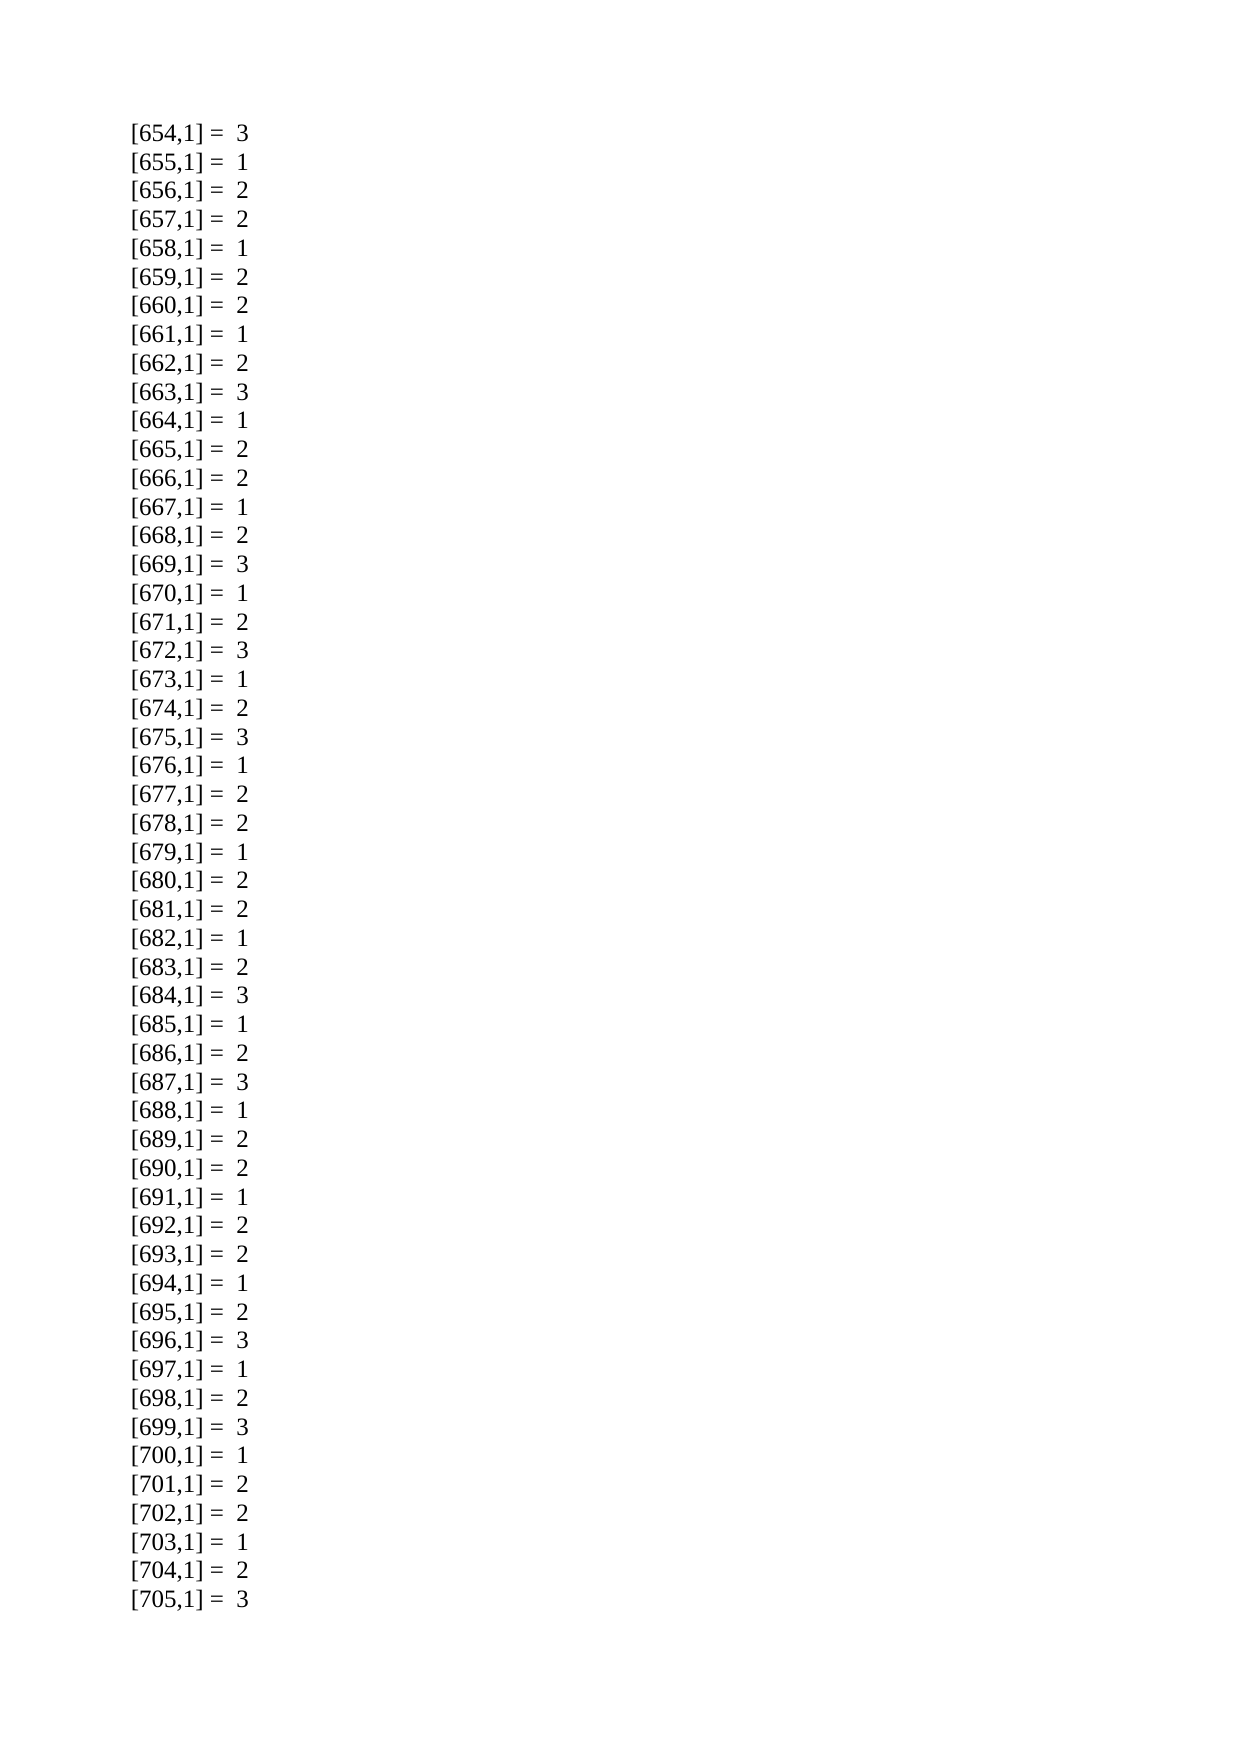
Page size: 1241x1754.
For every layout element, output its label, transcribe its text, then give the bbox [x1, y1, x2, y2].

text [661,1] = 1 [118, 319, 1122, 348]
text [656,1] = 2 [118, 176, 1122, 204]
text [677,1] = 2 [118, 779, 1122, 808]
text [658,1] = 1 [118, 233, 1122, 262]
text [700,1] = 1 [118, 1441, 1122, 1469]
text [701,1] = 2 [118, 1469, 1122, 1498]
text [689,1] = 2 [118, 1124, 1122, 1153]
text [704,1] = 2 [118, 1556, 1122, 1584]
text [666,1] = 2 [118, 463, 1122, 492]
text [665,1] = 2 [118, 434, 1122, 463]
text [693,1] = 2 [118, 1239, 1122, 1268]
text [697,1] = 1 [118, 1354, 1122, 1383]
text [690,1] = 2 [118, 1153, 1122, 1182]
text [705,1] = 3 [118, 1584, 1122, 1613]
text [660,1] = 2 [118, 291, 1122, 319]
text [668,1] = 2 [118, 521, 1122, 549]
text [671,1] = 2 [118, 607, 1122, 636]
text [686,1] = 2 [118, 1038, 1122, 1067]
text [659,1] = 2 [118, 262, 1122, 291]
text [687,1] = 3 [118, 1067, 1122, 1096]
text [694,1] = 1 [118, 1268, 1122, 1297]
text [703,1] = 1 [118, 1527, 1122, 1556]
text [695,1] = 2 [118, 1297, 1122, 1326]
text [696,1] = 3 [118, 1326, 1122, 1354]
text [674,1] = 2 [118, 693, 1122, 722]
text [657,1] = 2 [118, 204, 1122, 233]
text [684,1] = 3 [118, 981, 1122, 1009]
text [664,1] = 1 [118, 406, 1122, 434]
text [672,1] = 3 [118, 636, 1122, 664]
text [682,1] = 1 [118, 923, 1122, 952]
text [683,1] = 2 [118, 952, 1122, 981]
text [692,1] = 2 [118, 1211, 1122, 1239]
text [698,1] = 2 [118, 1383, 1122, 1412]
text [679,1] = 1 [118, 837, 1122, 866]
text [654,1] = 3 [118, 118, 1122, 147]
text [691,1] = 1 [118, 1182, 1122, 1211]
text [680,1] = 2 [118, 866, 1122, 894]
text [663,1] = 3 [118, 377, 1122, 406]
text [688,1] = 1 [118, 1096, 1122, 1124]
text [673,1] = 1 [118, 664, 1122, 693]
text [670,1] = 1 [118, 578, 1122, 607]
text [678,1] = 2 [118, 808, 1122, 837]
text [676,1] = 1 [118, 751, 1122, 779]
text [685,1] = 1 [118, 1009, 1122, 1038]
text [655,1] = 1 [118, 147, 1122, 176]
text [667,1] = 1 [118, 492, 1122, 521]
text [675,1] = 3 [118, 722, 1122, 751]
text [662,1] = 2 [118, 348, 1122, 377]
text [669,1] = 3 [118, 549, 1122, 578]
text [681,1] = 2 [118, 894, 1122, 923]
text [699,1] = 3 [118, 1412, 1122, 1441]
text [702,1] = 2 [118, 1498, 1122, 1527]
